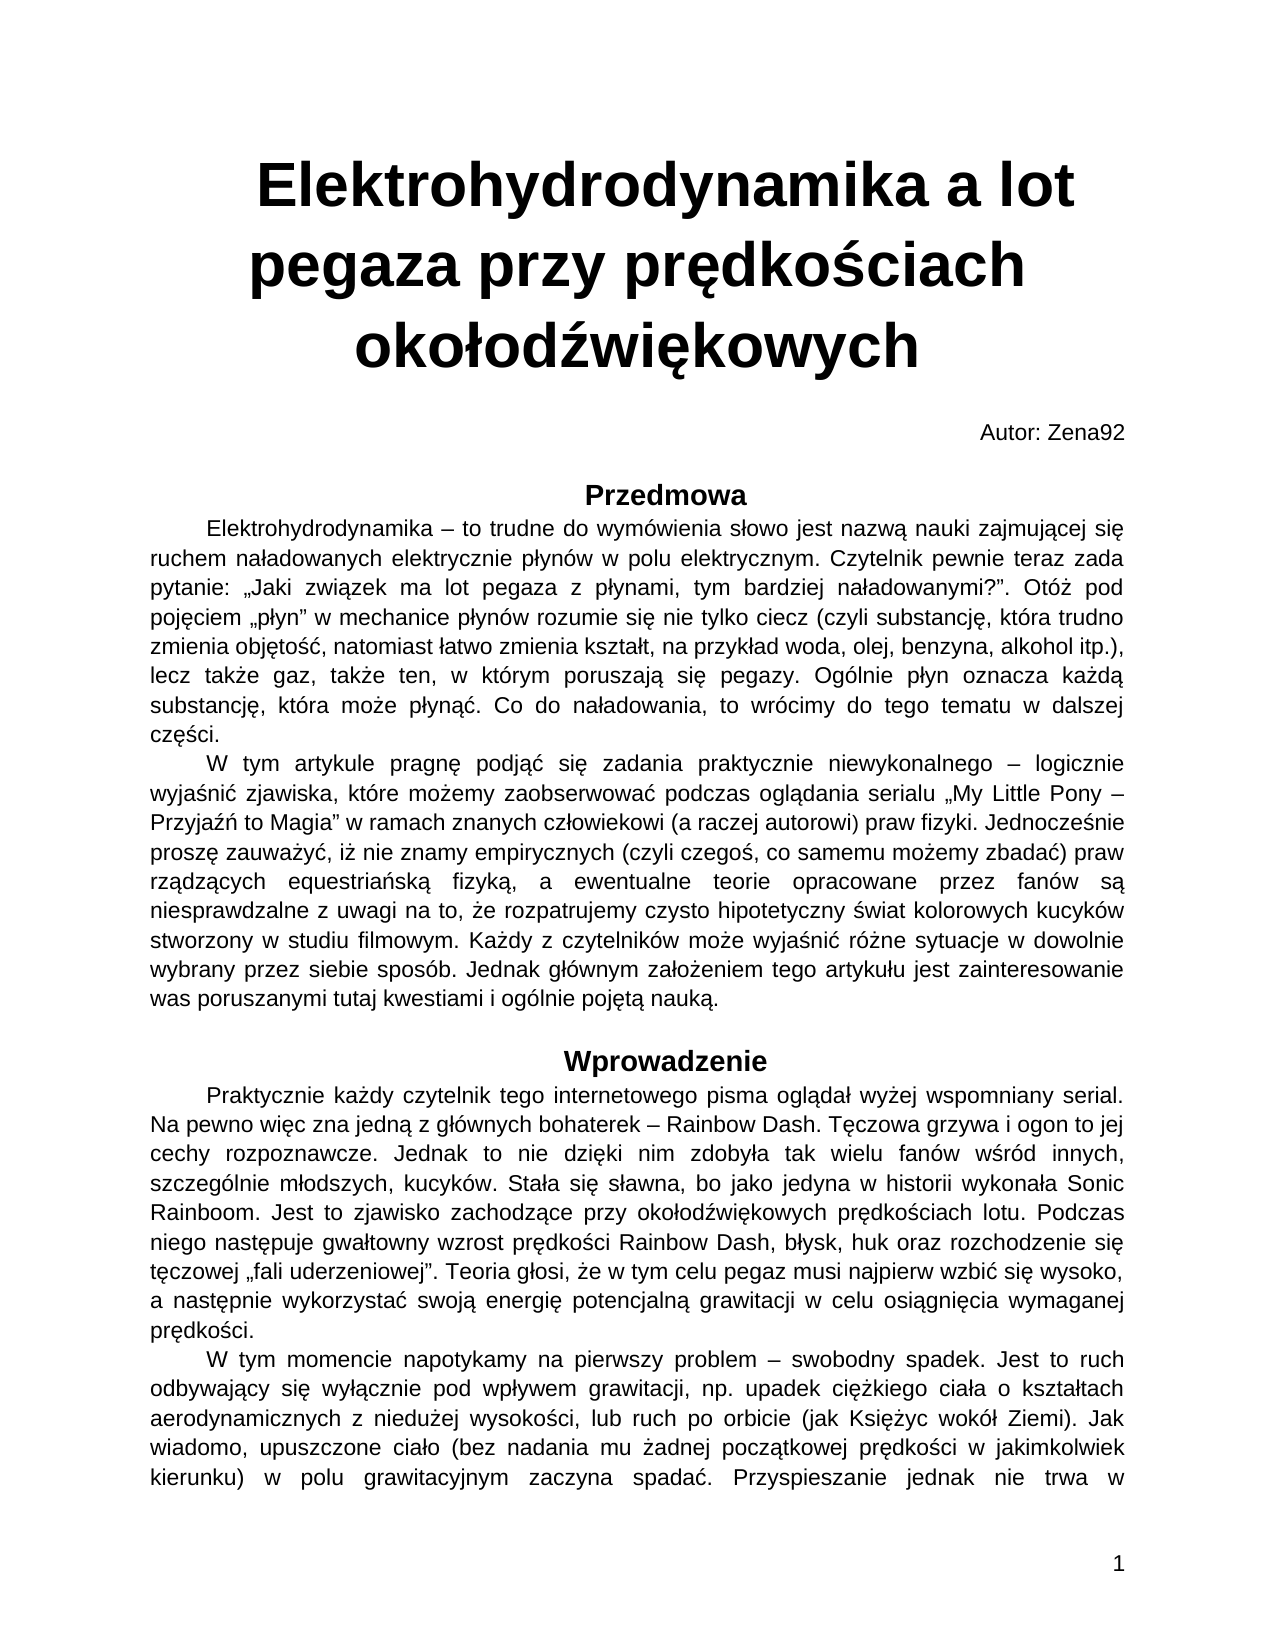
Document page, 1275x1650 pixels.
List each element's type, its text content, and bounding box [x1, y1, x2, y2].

text Praktycznie każdy czytelnik tego internetowego pisma oglądał wyżej wspomniany serial. Na pewno więc zna jedną z głównych bohaterek – Rainbow Dash. Tęczowa grzywa i ogon to jej cechy rozpoznawcze. Jednak to nie dzięki nim zdobyła tak wielu fanów wśród innych, szczególnie młodszych, kucyków. Stała się sławna, bo jako jedyna w historii wykonała Sonic Rainboom. Jest to zjawisko zachodzące przy okołodźwiękowych prędkościach lotu. Podczas niego następuje gwałtowny wzrost prędkości Rainbow Dash, błysk, huk oraz rozchodzenie się tęczowej „fali uderzeniowej”. Teoria głosi, że w tym celu pegaz musi najpierw wzbić się wysoko, a następnie wykorzystać swoją energię potencjalną grawitacji w celu osiągnięcia wymaganej prędkości. [150, 1082, 1125, 1343]
text Elektrohydrodynamika a lot pegaza przy prędkościach okołodźwiękowych [150, 150, 1125, 380]
text W tym momencie napotykamy na pierwszy problem – swobodny spadek. Jest to ruch odbywający się wyłącznie pod wpływem grawitacji, np. upadek ciężkiego ciała o kształtach aerodynamicznych z niedużej wysokości, lub ruch po orbicie (jak Księżyc wokół Ziemi). Jak wiadomo, upuszczone ciało (bez nadania mu żadnej początkowej prędkości w jakimkolwiek kierunku) w polu grawitacyjnym zaczyna spadać. Przyspieszanie jednak nie trwa w [150, 1347, 1125, 1490]
text Elektrohydrodynamika – to trudne do wymówienia słowo jest nazwą nauki zajmującej się ruchem naładowanych elektrycznie płynów w polu elektrycznym. Czytelnik pewnie teraz zada pytanie: „Jaki związek ma lot pegaza z płynami, tym bardziej naładowanymi?”. Otóż pod pojęciem „płyn” w mechanice płynów rozumie się nie tylko ciecz (czyli substancję, która trudno zmienia objętość, natomiast łatwo zmienia kształt, na przykład woda, olej, benzyna, alkohol itp.), lecz także gaz, także ten, w którym poruszają się pegazy. Ogólnie płyn oznacza każdą substancję, która może płynąć. Co do naładowania, to wrócimy do tego tematu w dalszej części. [150, 516, 1125, 747]
text Przedmowa [150, 479, 1125, 511]
text W tym artykule pragnę podjąć się zadania praktycznie niewykonalnego – logicznie wyjaśnić zjawiska, które możemy zaobserwować podczas oglądania serialu „My Little Pony – Przyjaźń to Magia” w ramach znanych człowiekowi (a raczej autorowi) praw fizyki. Jednocześnie proszę zauważyć, iż nie znamy empirycznych (czyli czegoś, co samemu możemy zbadać) praw rządzących equestriańską fizyką, a ewentualne teorie opracowane przez fanów są niesprawdzalne z uwagi na to, że rozpatrujemy czysto hipotetyczny świat kolorowych kucyków stworzony w studiu filmowym. Każdy z czytelników może wyjaśnić różne sytuacje w dowolnie wybrany przez siebie sposób. Jednak głównym założeniem tego artykułu jest zainteresowanie was poruszanymi tutaj kwestiami i ogólnie pojętą nauką. [150, 751, 1125, 1012]
text Wprowadzenie [150, 1045, 1125, 1077]
text Autor: Zena92 [150, 420, 1125, 446]
